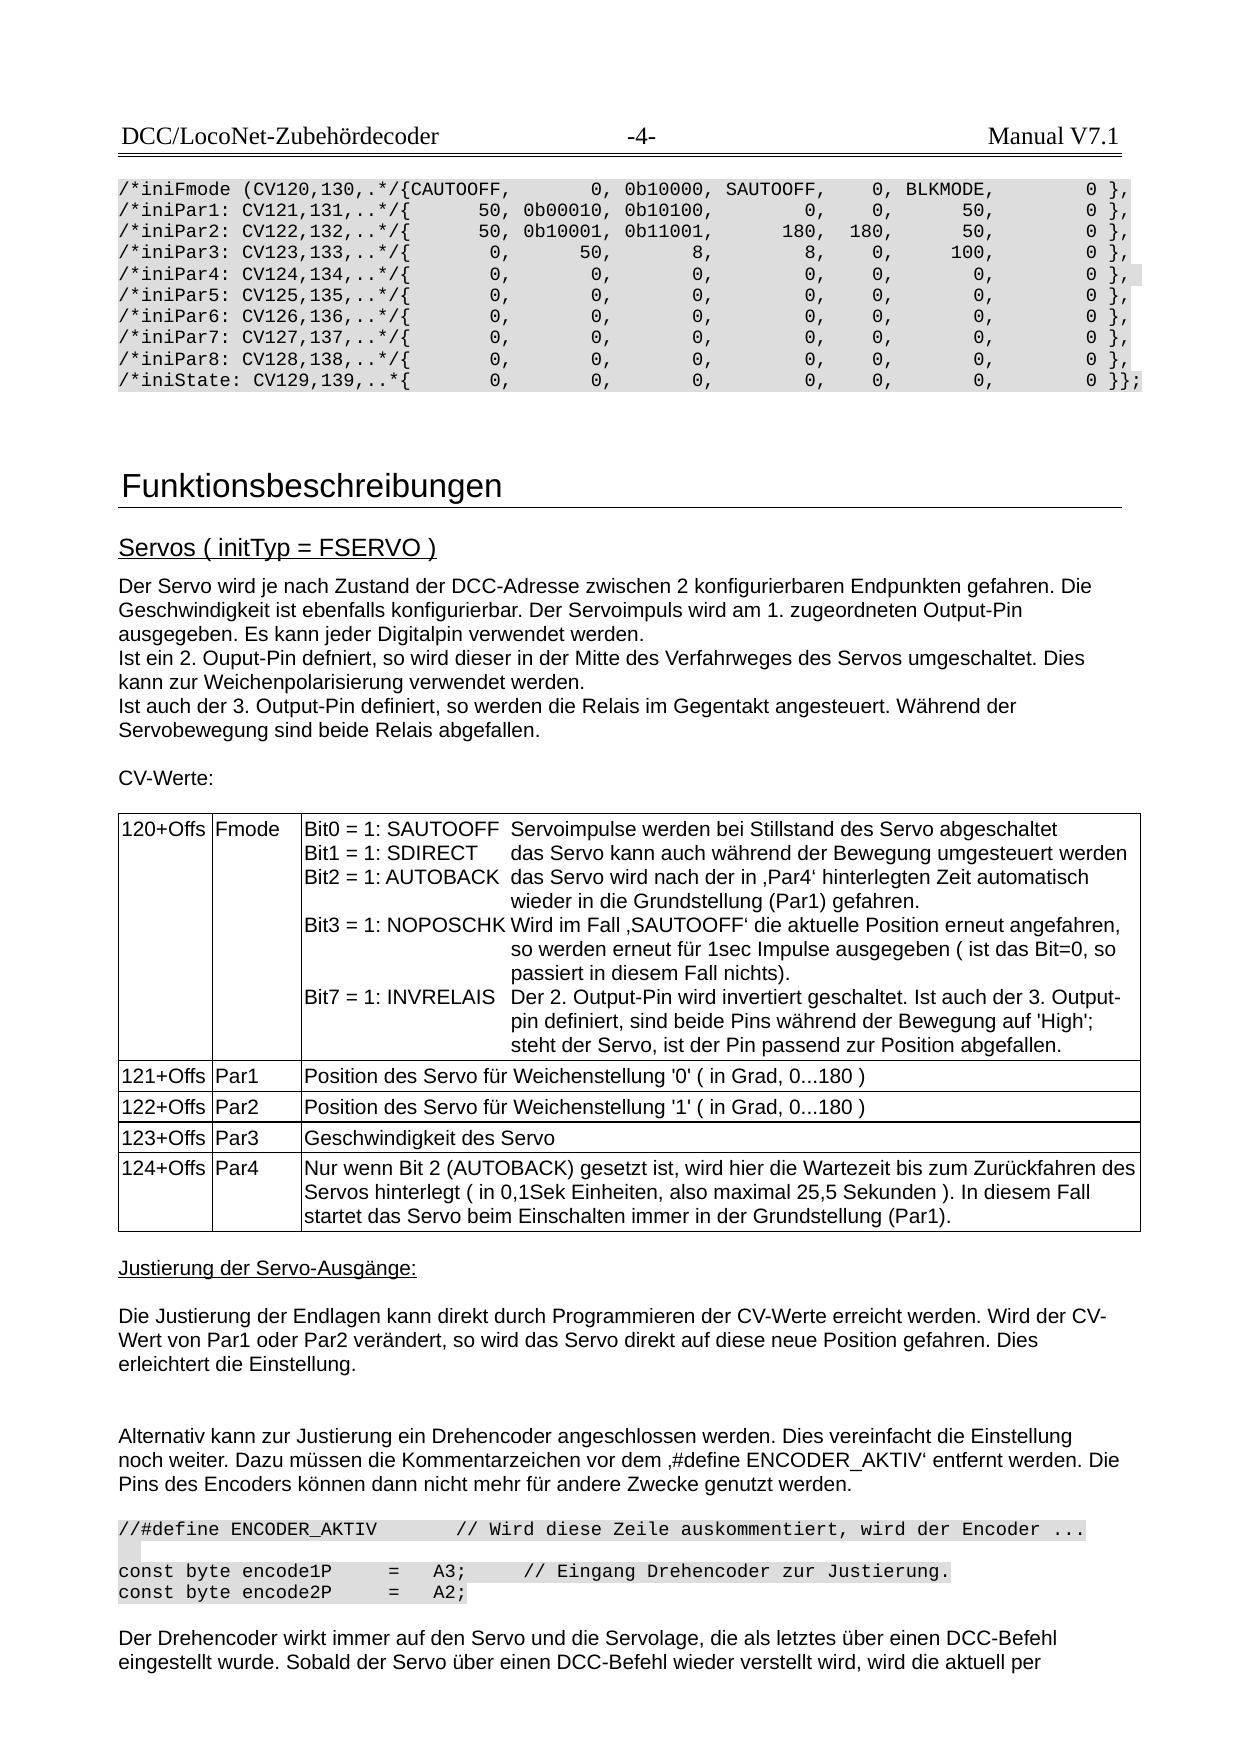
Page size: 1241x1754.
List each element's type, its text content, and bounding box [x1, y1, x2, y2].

table_cell Par1 [213, 1061, 301, 1091]
table_cell 123+Offs [119, 1123, 212, 1152]
table_cell Par2 [213, 1092, 301, 1121]
table_header Fmode [213, 814, 301, 1060]
table_header 120+Offs [119, 814, 212, 1060]
text Der Drehencoder wirkt immer auf den Servo und die Servolage, die als letztes über einen DCC-Befehl eingestellt wurde. Sobald der Servo über einen DCC-Befehl wieder verstellt wird, wird die aktuell per [118, 1626, 1122, 1674]
text Alternativ kann zur Justierung ein Drehencoder angeschlossen werden. Dies vereinfacht die Einstellung noch weiter. Dazu müssen die Kommentarzeichen vor dem ‚#define ENCODER_AKTIV‘ entfernt werden. Die Pins des Encoders können dann nicht mehr für andere Zwecke genutzt werden. [118, 1424, 1122, 1496]
text /*iniPar4: CV124,134,..*/{ 0, 0, 0, 0, 0, 0, 0 }, [118, 264, 1152, 286]
subtitle Funktionsbeschreibungen [118, 463, 1122, 507]
text /*iniState: CV129,139,..*{ 0, 0, 0, 0, 0, 0, 0 }}; [118, 371, 1152, 392]
text /*iniPar3: CV123,133,..*/{ 0, 50, 8, 8, 0, 100, 0 }, [118, 243, 1152, 264]
text /*iniPar2: CV122,132,..*/{ 50, 0b10001, 0b11001, 180, 180, 50, 0 }, [118, 222, 1152, 243]
table_cell 122+Offs [119, 1092, 212, 1121]
table_cell Position des Servo für Weichenstellung '1' ( in Grad, 0...180 ) [302, 1092, 1140, 1121]
text /*iniPar6: CV126,136,..*/{ 0, 0, 0, 0, 0, 0, 0 }, [118, 307, 1152, 328]
table_cell 124+Offs [119, 1153, 212, 1231]
text //#define ENCODER_AKTIV // Wird diese Zeile auskommentiert, wird der Encoder ... [118, 1519, 1122, 1541]
text CV-Werte: [118, 765, 1122, 789]
text /*iniPar8: CV128,138,..*/{ 0, 0, 0, 0, 0, 0, 0 }, [118, 349, 1152, 371]
table_cell Geschwindigkeit des Servo [302, 1123, 1140, 1152]
text /*iniPar7: CV127,137,..*/{ 0, 0, 0, 0, 0, 0, 0 }, [118, 328, 1152, 349]
text /*iniFmode (CV120,130,.*/{CAUTOOFF, 0, 0b10000, SAUTOOFF, 0, BLKMODE, 0 }, [118, 179, 1152, 201]
table_cell Par4 [213, 1153, 301, 1231]
table_cell 121+Offs [119, 1061, 212, 1091]
table_header Bit0 = 1: SAUTOOFF Servoimpulse werden bei Stillstand des Servo abgeschaltet Bit1 = 1: SDIRECT das Servo kann auch während der Bewegung umgesteuert werden Bit2 = 1: AUTOBACK das Servo wird nach der in ‚Par4‘ hinterlegten Zeit automatisch wieder in die Grundstellung (Par1) gefahren. Bit3 = 1: NOPOSCHK Wird im Fall ‚SAUTOOFF‘ die aktuelle Position erneut angefahren, so werden erneut für 1sec Impulse ausgegeben ( ist das Bit=0, so passiert in diesem Fall nichts). Bit7 = 1: INVRELAIS Der 2. Output-Pin wird invertiert geschaltet. Ist auch der 3. Output-pin definiert, sind beide Pins während der Bewegung auf 'High'; steht der Servo, ist der Pin passend zur Position abgefallen. [302, 814, 1140, 1060]
text const byte encode2P = A2; [467, 1583, 1122, 1604]
text /*iniPar1: CV121,131,..*/{ 50, 0b00010, 0b10100, 0, 0, 50, 0 }, [118, 201, 1152, 222]
table_cell Position des Servo für Weichenstellung '0' ( in Grad, 0...180 ) [302, 1061, 1140, 1091]
text Ist auch der 3. Output-Pin definiert, so werden die Relais im Gegentakt angesteuert. Während der Servobewegung sind beide Relais abgefallen. [118, 693, 1122, 741]
text /*iniPar5: CV125,135,..*/{ 0, 0, 0, 0, 0, 0, 0 }, [118, 286, 1152, 307]
text Justierung der Servo-Ausgänge: [118, 1256, 1122, 1280]
text Die Justierung der Endlagen kann direkt durch Programmieren der CV-Werte erreicht werden. Wird der CV-Wert von Par1 oder Par2 verändert, so wird das Servo direkt auf diese neue Position gefahren. Dies erleichtert die Einstellung. [118, 1304, 1122, 1376]
text Der Servo wird je nach Zustand der DCC-Adresse zwischen 2 konfigurierbaren Endpunkten gefahren. Die Geschwindigkeit ist ebenfalls konfigurierbar. Der Servoimpuls wird am 1. zugeordneten Output-Pin ausgegeben. Es kann jeder Digitalpin verwendet werden. [118, 574, 1122, 646]
subtitle Servos ( initTyp = FSERVO ) [118, 532, 1122, 561]
table_cell Par3 [213, 1123, 301, 1152]
table_cell Nur wenn Bit 2 (AUTOBACK) gesetzt ist, wird hier die Wartezeit bis zum Zurückfahren des Servos hinterlegt ( in 0,1Sek Einheiten, also maximal 25,5 Sekunden ). In diesem Fall startet das Servo beim Einschalten immer in der Grundstellung (Par1). [302, 1153, 1140, 1231]
text Ist ein 2. Ouput-Pin defniert, so wird dieser in der Mitte des Verfahrweges des Servos umgeschaltet. Dies kann zur Weichenpolarisierung verwendet werden. [118, 646, 1122, 693]
text const byte encode1P = A3; // Eingang Drehencoder zur Justierung. [951, 1562, 1122, 1583]
